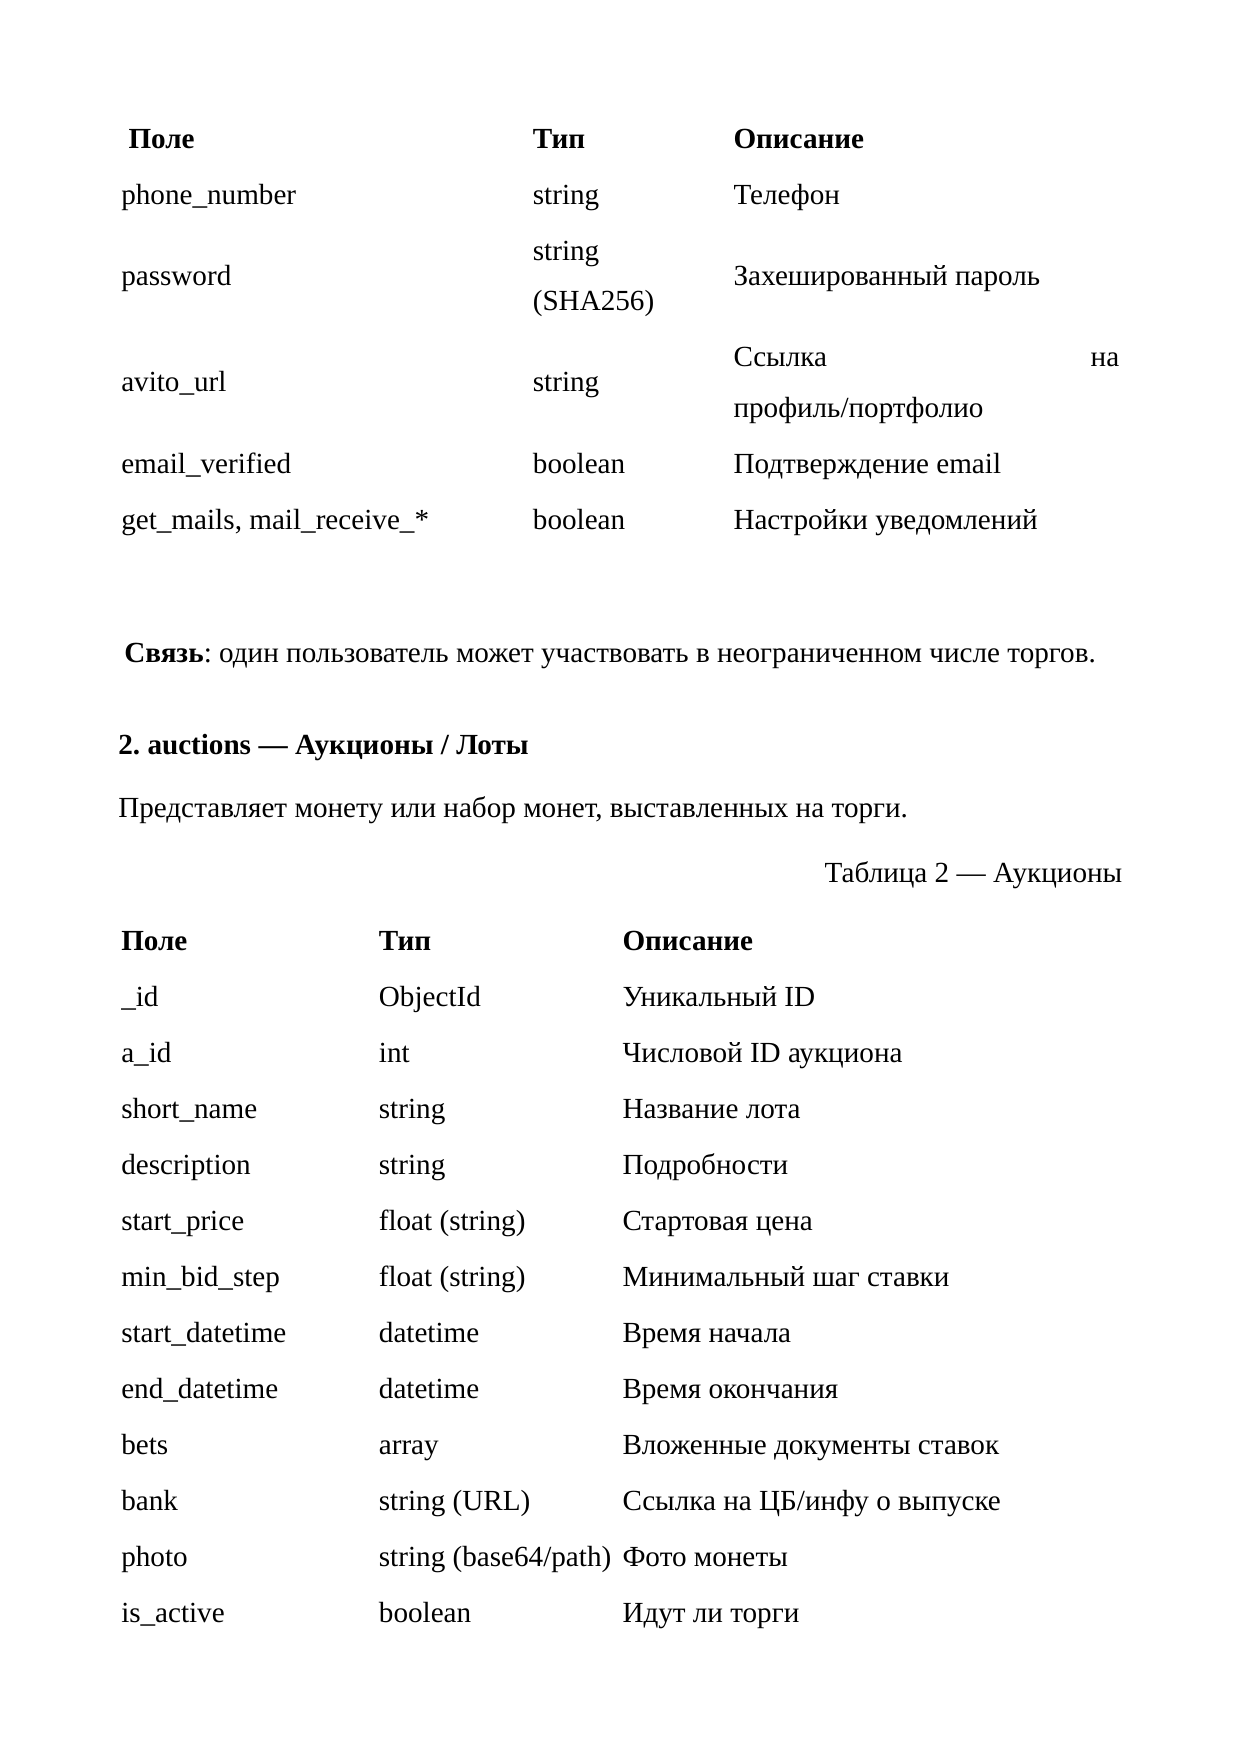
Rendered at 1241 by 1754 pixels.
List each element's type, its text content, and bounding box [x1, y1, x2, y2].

text Представляет монету или набор монет, выставленных на торги. [118, 790, 1122, 823]
table_cell ObjectId [376, 976, 619, 1032]
table_cell string [376, 1144, 619, 1200]
table_cell float (string) [376, 1256, 619, 1312]
table_cell Время начала [619, 1312, 1014, 1368]
subtitle 2. auctions — Аукционы / Лоты [118, 727, 1122, 761]
table_cell start_price [118, 1200, 376, 1256]
table_cell Подтверждение email [730, 443, 1122, 499]
table_cell boolean [530, 443, 730, 499]
table_cell Время окончания [619, 1368, 1014, 1424]
table_cell min_bid_step [118, 1256, 376, 1312]
table_cell get_mails, mail_receive_* [118, 499, 530, 555]
table_header Тип [530, 118, 730, 174]
table_cell string [530, 337, 730, 443]
table_cell avito_url [118, 337, 530, 443]
table_cell email_verified [118, 443, 530, 499]
table_cell boolean [376, 1592, 619, 1632]
table_cell string (URL) [376, 1480, 619, 1536]
table_cell is_active [118, 1592, 376, 1632]
table_header Поле [118, 920, 376, 976]
table_cell datetime [376, 1312, 619, 1368]
table_cell Ссылка на ЦБ/инфу о выпуске [619, 1480, 1014, 1536]
table_cell Захешированный пароль [730, 230, 1122, 337]
table_cell Фото монеты [619, 1536, 1014, 1592]
table_cell bets [118, 1424, 376, 1480]
table_cell Вложенные документы ставок [619, 1424, 1014, 1480]
table_cell boolean [530, 499, 730, 555]
table_cell string (base64/path) [376, 1536, 619, 1592]
table_cell Ссылка на профиль/портфолио [730, 337, 1122, 443]
table_cell float (string) [376, 1200, 619, 1256]
table_cell Минимальный шаг ставки [619, 1256, 1014, 1312]
text Связь: один пользователь может участвовать в неограниченном числе торгов. [124, 635, 1122, 668]
table_header Тип [376, 920, 619, 976]
table_cell bank [118, 1480, 376, 1536]
table_cell Название лота [619, 1088, 1014, 1144]
text Таблица 2 — Аукционы [118, 855, 1122, 888]
table_cell Подробности [619, 1144, 1014, 1200]
table_header Поле [118, 118, 530, 174]
table_cell Числовой ID аукциона [619, 1032, 1014, 1088]
table_cell end_datetime [118, 1368, 376, 1424]
table_cell string (SHA256) [530, 230, 730, 337]
table_cell Стартовая цена [619, 1200, 1014, 1256]
table_cell Телефон [730, 174, 1122, 230]
table_cell string [376, 1088, 619, 1144]
table_cell description [118, 1144, 376, 1200]
table_cell int [376, 1032, 619, 1088]
table_cell Настройки уведомлений [730, 499, 1122, 555]
table_cell start_datetime [118, 1312, 376, 1368]
table_cell string [530, 174, 730, 230]
table_cell a_id [118, 1032, 376, 1088]
table_cell _id [118, 976, 376, 1032]
table_cell photo [118, 1536, 376, 1592]
table_cell Идут ли торги [619, 1592, 1014, 1632]
table_cell phone_number [118, 174, 530, 230]
table_header Описание [619, 920, 1014, 976]
table_header Описание [730, 118, 1122, 174]
table_cell Уникальный ID [619, 976, 1014, 1032]
table_cell array [376, 1424, 619, 1480]
table_cell password [118, 230, 530, 337]
table_cell short_name [118, 1088, 376, 1144]
table_cell datetime [376, 1368, 619, 1424]
